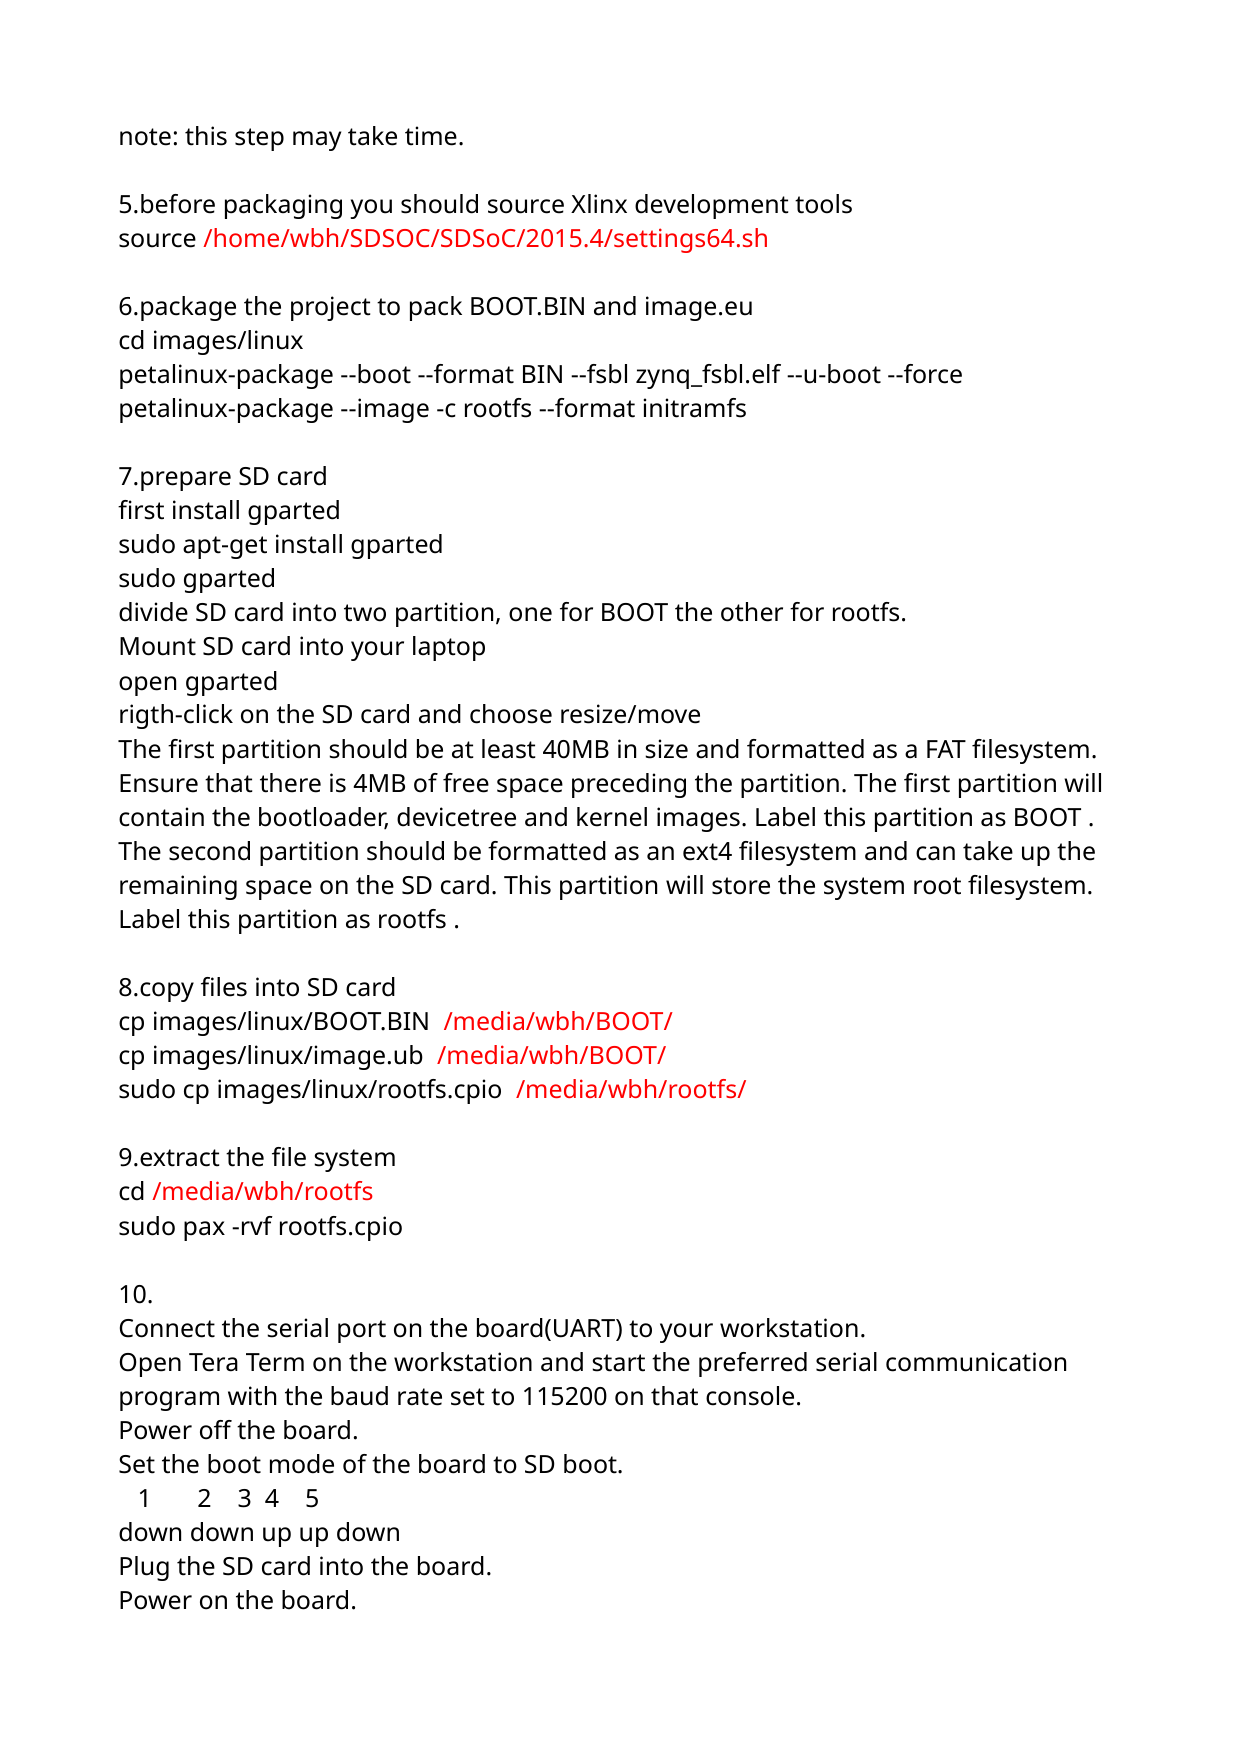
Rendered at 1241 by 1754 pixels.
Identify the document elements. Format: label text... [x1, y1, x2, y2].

text first install gparted [118, 493, 1122, 527]
text sudo apt-get install gparted [118, 527, 1122, 561]
text Connect the serial port on the board(UART) to your workstation. [118, 1310, 1122, 1344]
text sudo cp images/linux/rootfs.cpio /media/wbh/rootfs/ [118, 1072, 1122, 1106]
text 5.before packaging you should source Xlinx development tools [118, 186, 1122, 220]
text down down up up down [118, 1515, 1122, 1549]
text 7.prepare SD card [118, 459, 1122, 493]
text Plug the SD card into the board. [118, 1549, 1122, 1583]
text Set the boot mode of the board to SD boot. [118, 1447, 1122, 1481]
text cd images/linux [118, 322, 1122, 357]
text note: this step may take time. [118, 118, 1122, 152]
text Power off the board. [118, 1412, 1122, 1447]
text 10. [118, 1276, 1122, 1310]
text sudo gparted [118, 561, 1122, 595]
text petalinux-package --boot --format BIN --fsbl zynq_fsbl.elf --u-boot --force [118, 357, 1122, 391]
text cd /media/wbh/rootfs [118, 1174, 1122, 1208]
text The second partition should be formatted as an ext4 filesystem and can take up the remaining space on the SD card. This partition will store the system root filesystem. Label this partition as rootfs . [118, 833, 1122, 936]
text divide SD card into two partition, one for BOOT the other for rootfs. [118, 595, 1122, 629]
text rigth-click on the SD card and choose resize/move [118, 697, 1122, 731]
text 8.copy files into SD card [118, 970, 1122, 1004]
text source /home/wbh/SDSOC/SDSoC/2015.4/settings64.sh [118, 220, 1122, 254]
text The first partition should be at least 40MB in size and formatted as a FAT filesystem. Ensure that there is 4MB of free space preceding the partition. The first partition will contain the bootloader, devicetree and kernel images. Label this partition as BOOT . [118, 731, 1122, 833]
text 9.extract the file system [118, 1140, 1122, 1174]
text cp images/linux/BOOT.BIN /media/wbh/BOOT/ [118, 1004, 1122, 1038]
text cp images/linux/image.ub /media/wbh/BOOT/ [118, 1038, 1122, 1072]
text 1 2 3 4 5 [118, 1481, 1122, 1515]
text sudo pax -rvf rootfs.cpio [118, 1208, 1122, 1242]
text Mount SD card into your laptop [118, 629, 1122, 663]
text Power on the board. [118, 1583, 1122, 1617]
text petalinux-package --image -c rootfs --format initramfs [118, 391, 1122, 425]
text open gparted [118, 663, 1122, 697]
text Open Tera Term on the workstation and start the preferred serial communication program with the baud rate set to 115200 on that console. [118, 1344, 1122, 1412]
text 6.package the project to pack BOOT.BIN and image.eu [118, 288, 1122, 322]
